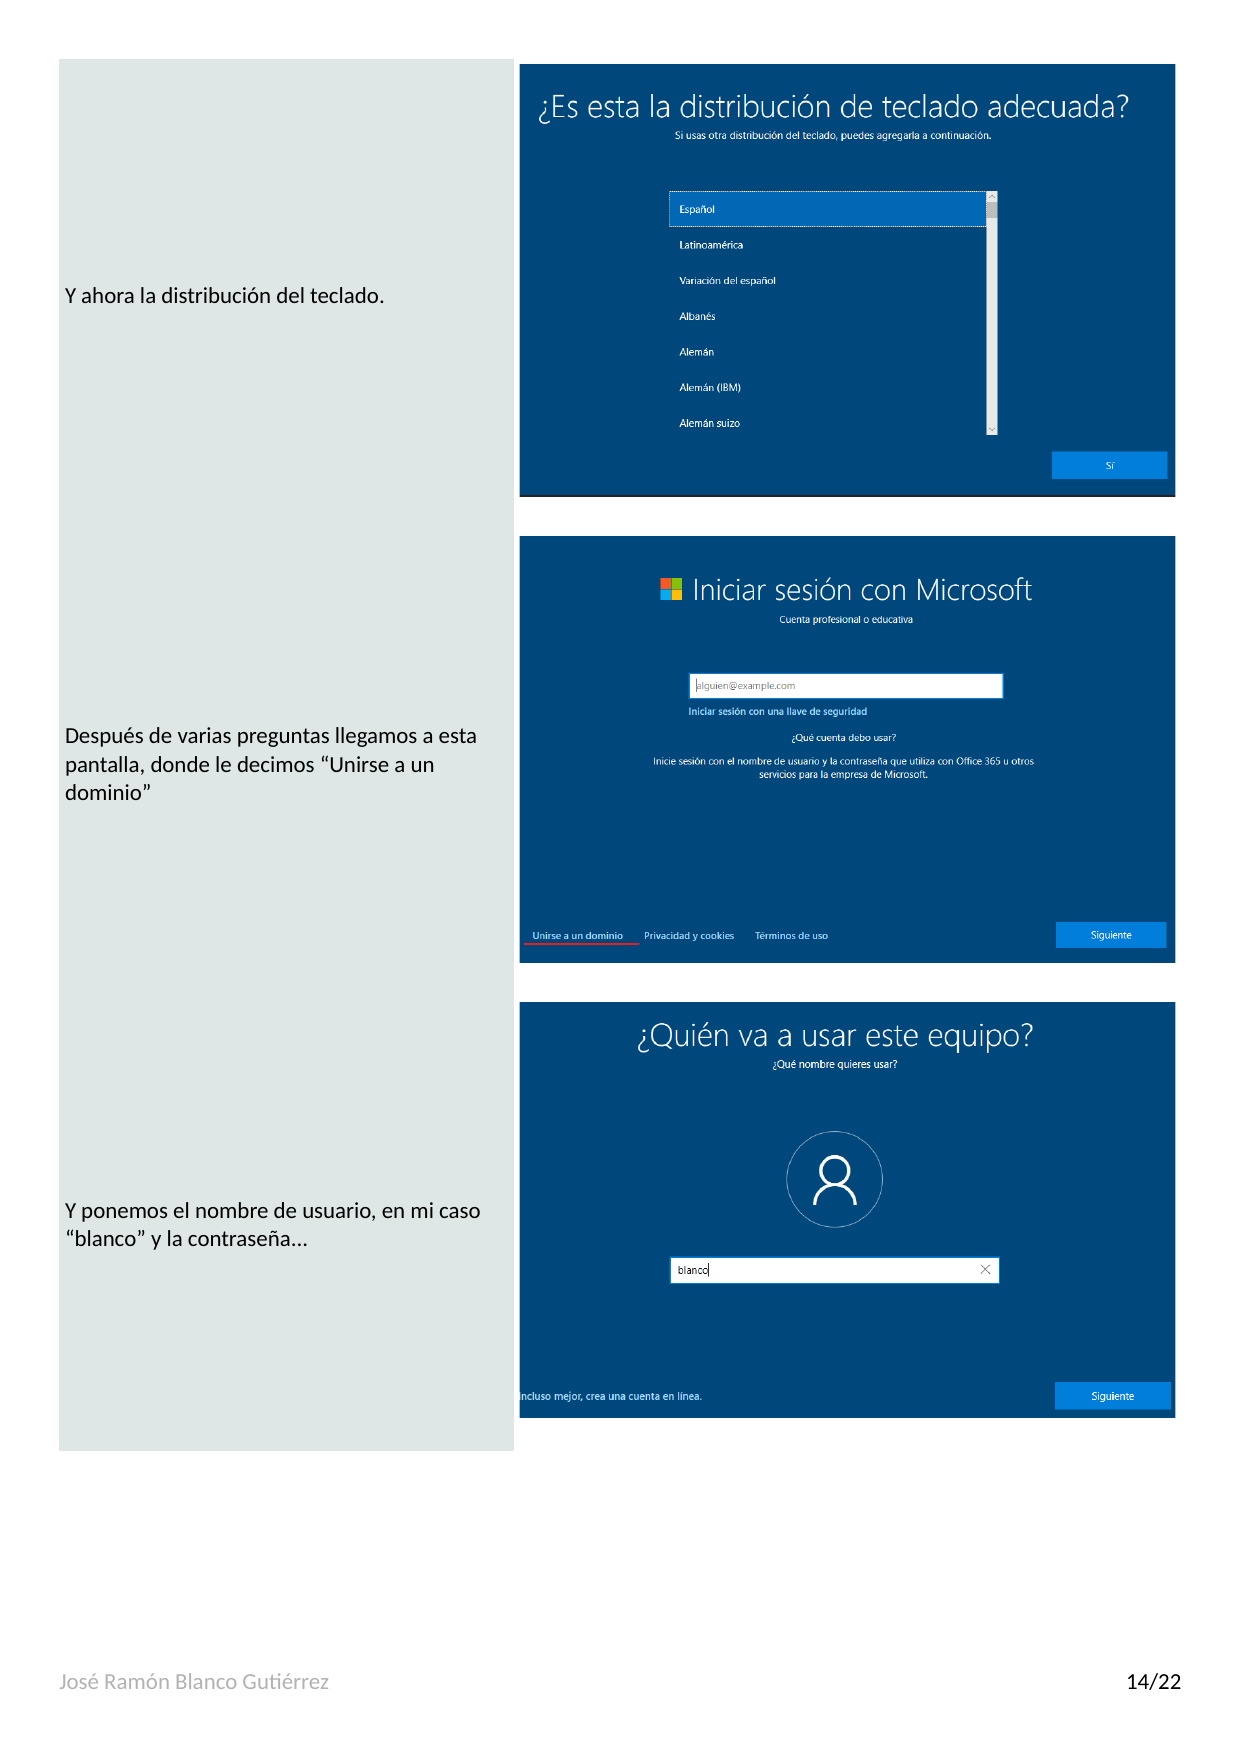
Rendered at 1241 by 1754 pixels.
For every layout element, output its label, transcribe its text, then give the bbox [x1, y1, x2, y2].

table_cell [514, 531, 1181, 997]
table_cell Y ahora la distribución del teclado. [59, 59, 514, 531]
picture [519, 1002, 1176, 1418]
table_cell [514, 59, 1181, 531]
table_cell [514, 997, 1181, 1451]
picture [519, 536, 1176, 963]
table_cell Y ponemos el nombre de usuario, en mi caso “blanco” y la contraseña... [59, 997, 514, 1451]
table_cell Después de varias preguntas llegamos a esta pantalla, donde le decimos “Unirse a un dominio” [59, 531, 514, 997]
picture [519, 64, 1176, 497]
